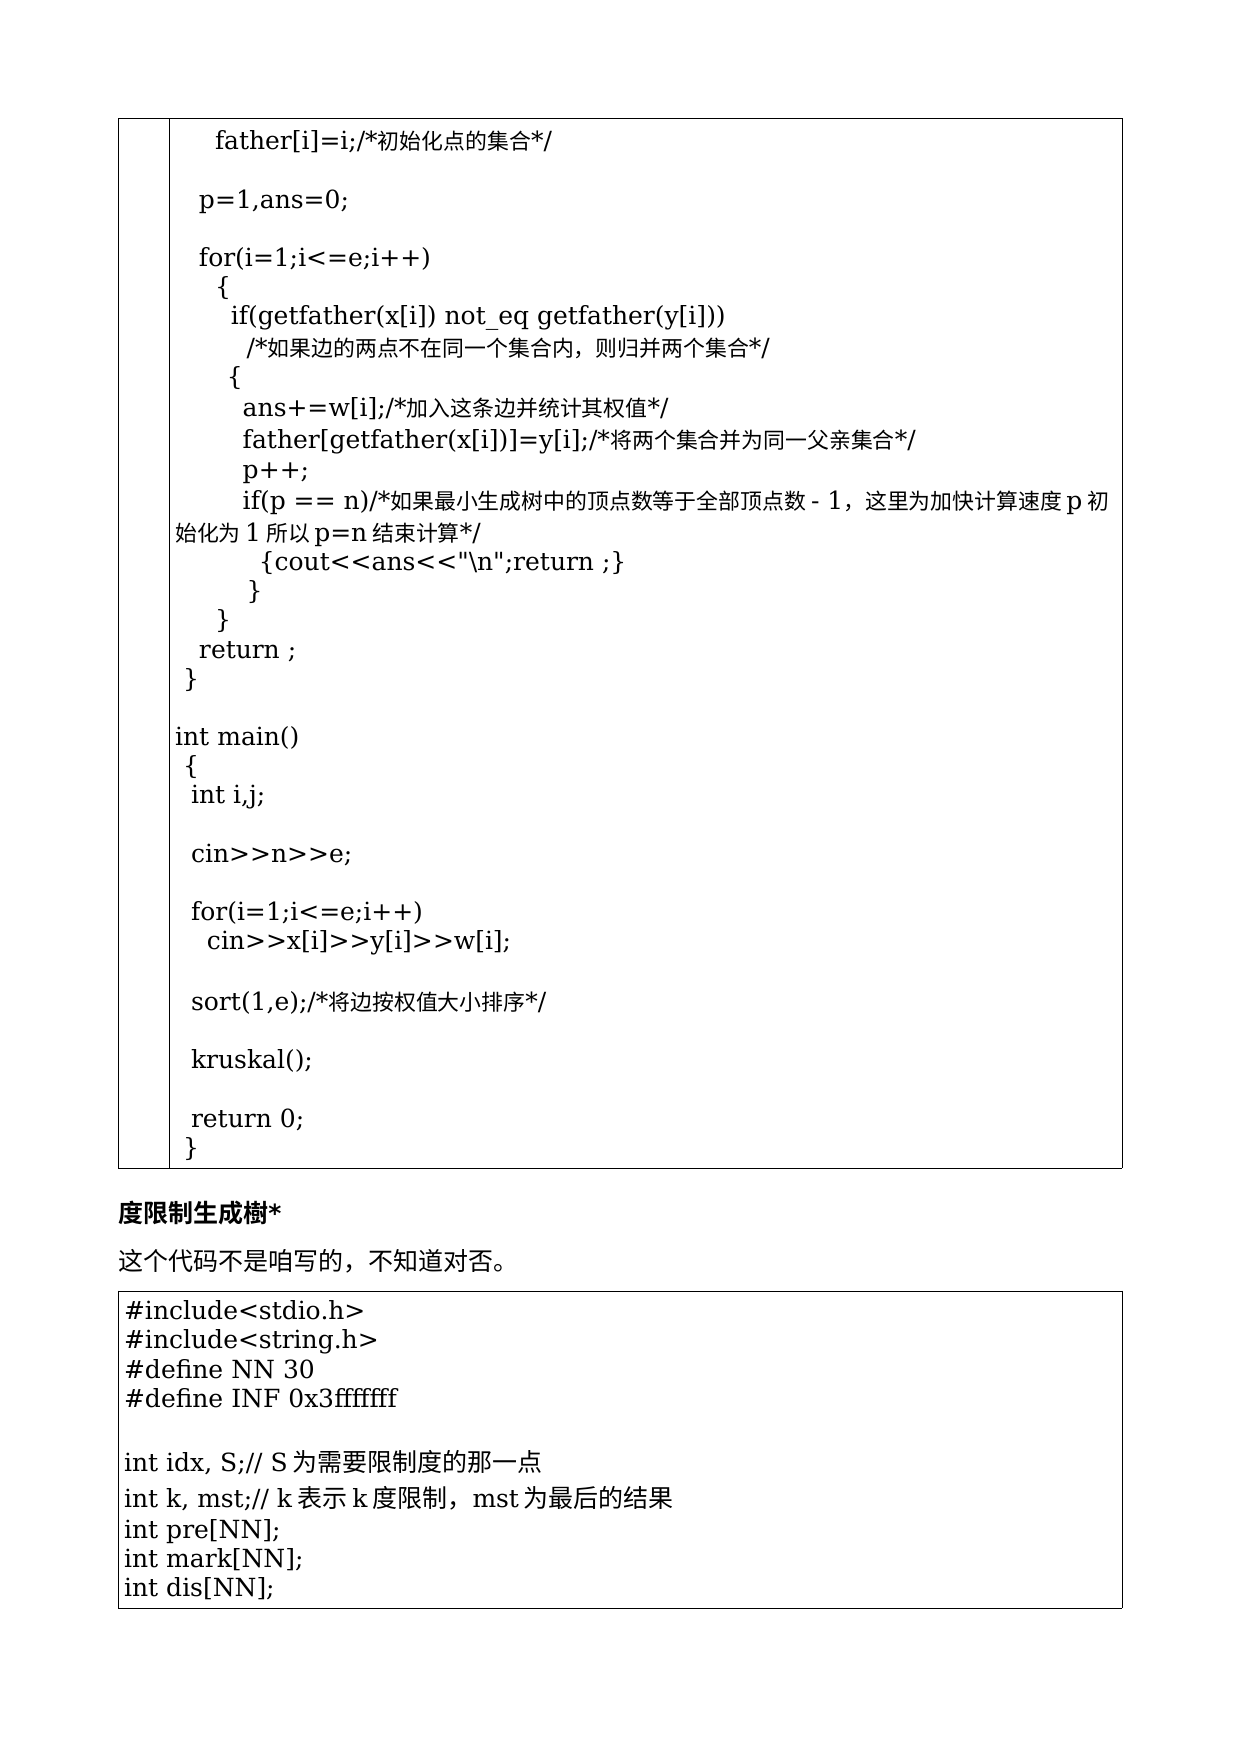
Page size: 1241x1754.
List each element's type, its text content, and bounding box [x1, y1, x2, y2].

subtitle 度限制生成樹* [118, 1193, 1122, 1229]
text 这个代码不是咱写的，不知道对否。 [118, 1242, 1122, 1278]
table_header father[i]=i;/*初始化点的集合*/ p=1,ans=0; for(i=1;i<=e;i++) { if(getfather(x[i]) not_eq getfather(y[i])) /*如果边的两点不在同一个集合内，则归并两个集合*/ { ans+=w[i];/*加入这条边并统计其权值*/ father[getfather(x[i])]=y[i];/*将两个集合并为同一父亲集合*/ p++; if(p == n)/*如果最小生成树中的顶点数等于全部顶点数 - 1，这里为加快计算速度p初始化为1所以p=n结束计算*/ {cout<<ans<<"\n";return ;} } } return ; } int main() { int i,j; cin>>n>>e; for(i=1;i<=e;i++) cin>>x[i]>>y[i]>>w[i]; sort(1,e);/*将边按权值大小排序*/ kruskal(); return 0; } [170, 119, 1122, 1168]
table_header [119, 119, 169, 1168]
table_header #include<stdio.h> #include<string.h> #define NN 30 #define INF 0x3fffffff int idx, S;// S为需要限制度的那一点 int k, mst;// k表示k度限制，mst为最后的结果 int pre[NN]; int mark[NN]; int dis[NN]; [119, 1292, 1122, 1608]
